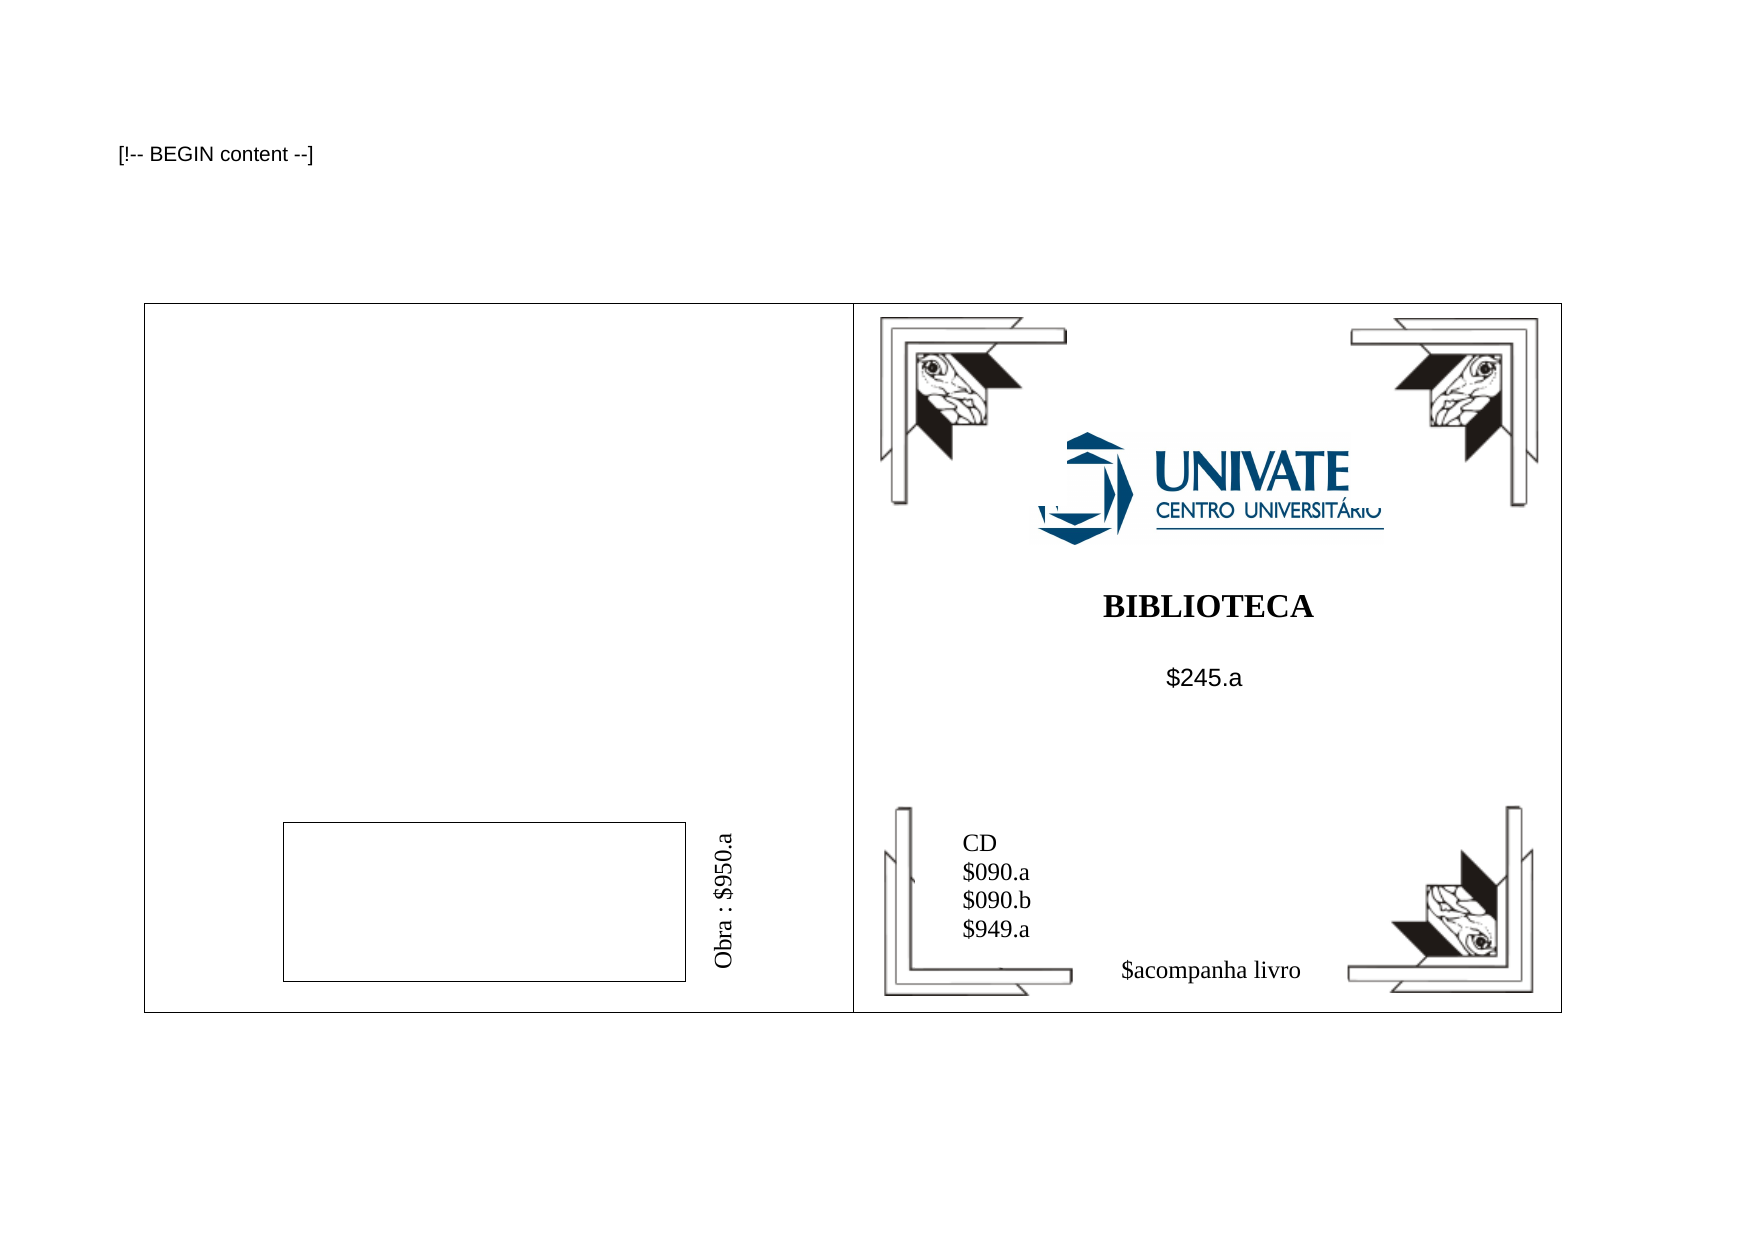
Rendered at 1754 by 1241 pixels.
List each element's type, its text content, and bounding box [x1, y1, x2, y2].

text [!-- BEGIN content --] [118, 142, 1636, 166]
picture [879, 317, 1540, 545]
picture [883, 806, 1073, 996]
picture [1347, 805, 1535, 993]
